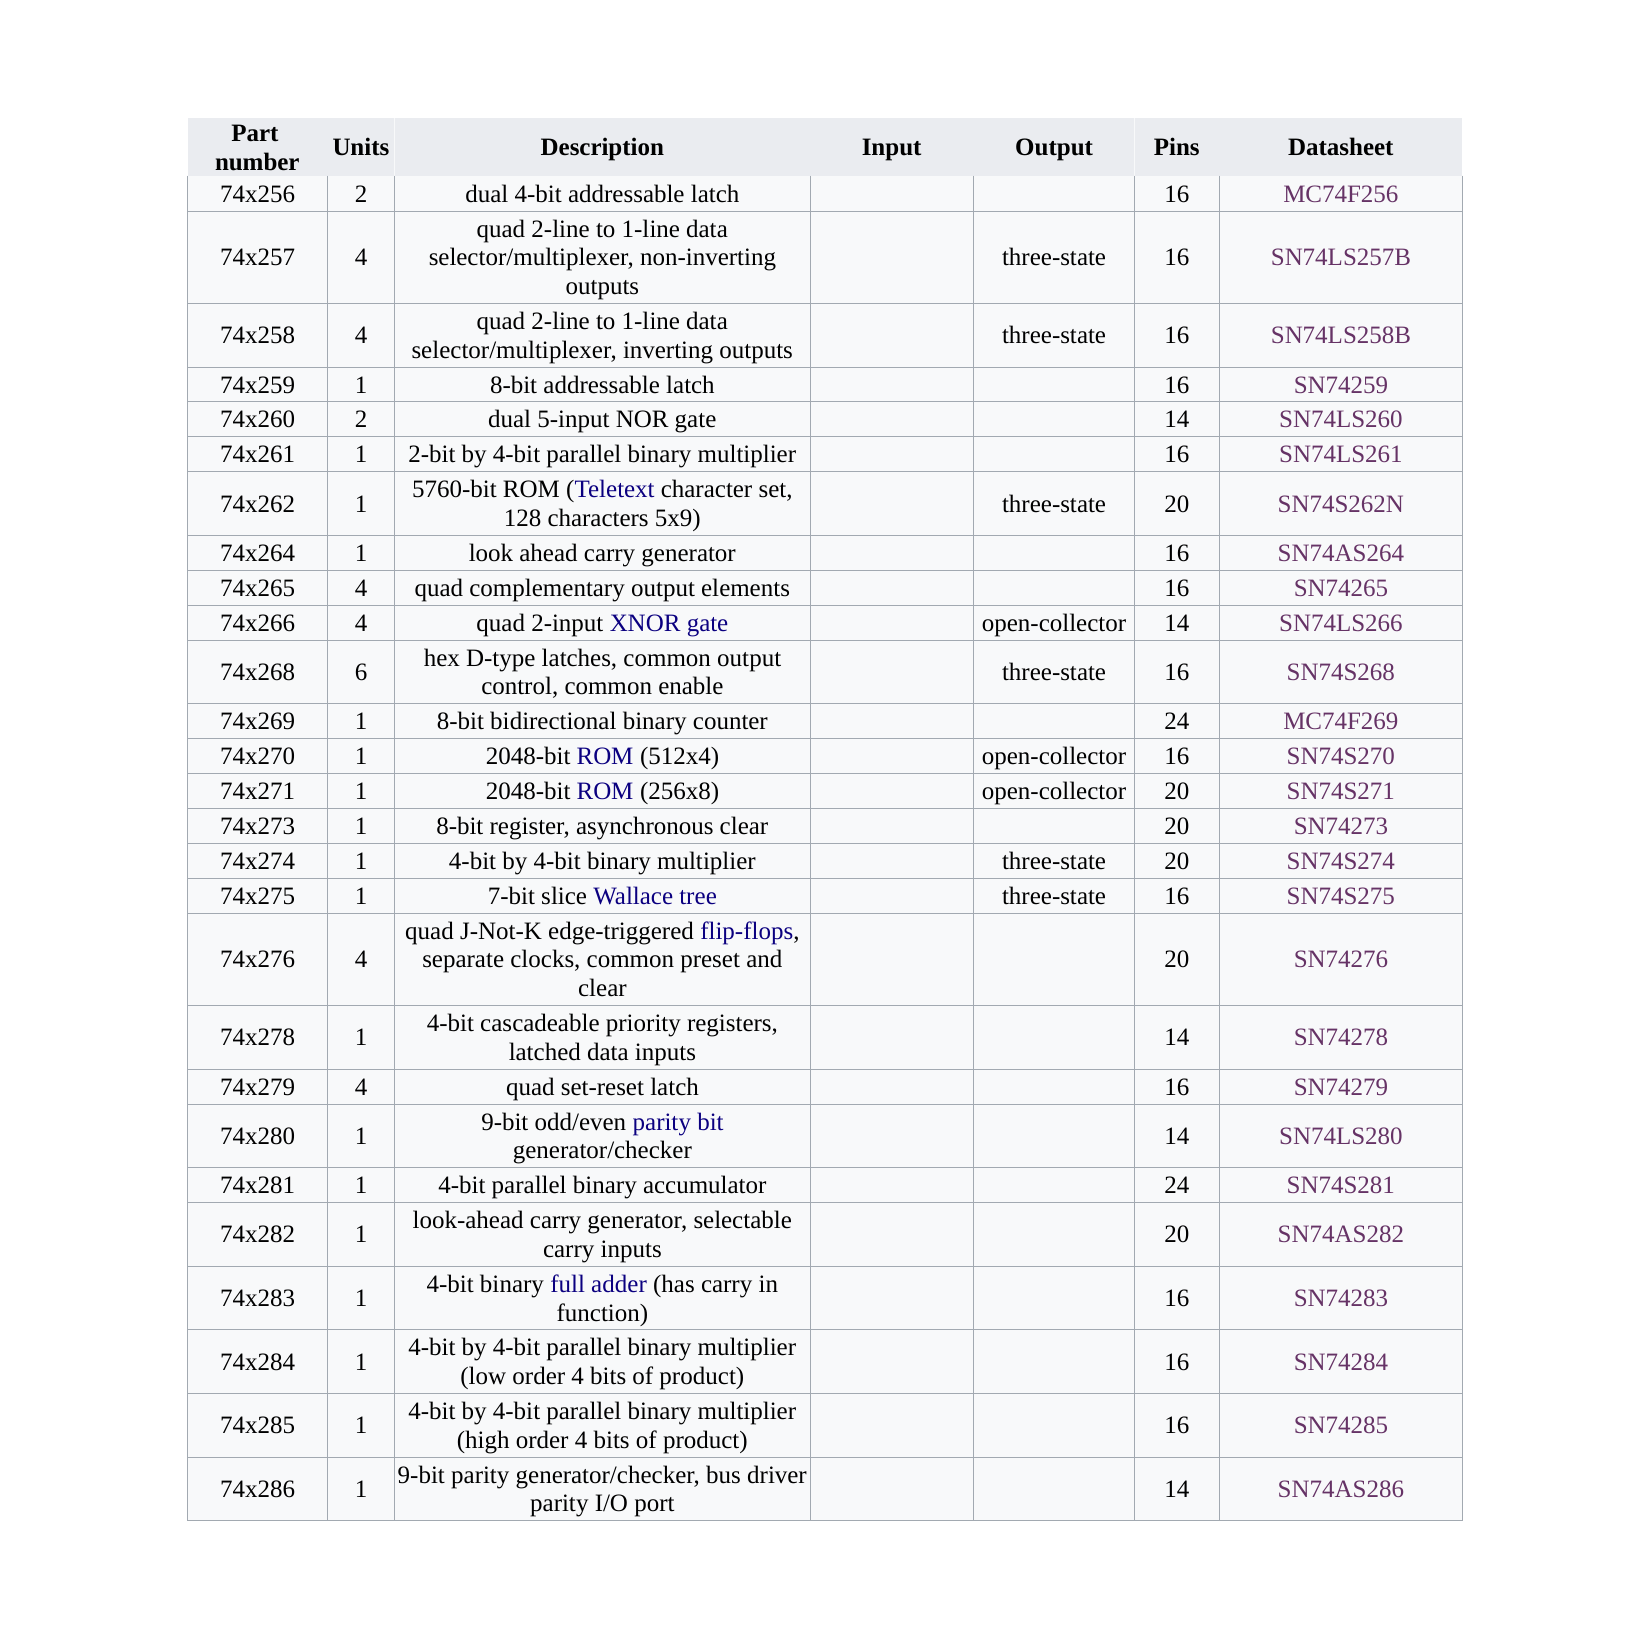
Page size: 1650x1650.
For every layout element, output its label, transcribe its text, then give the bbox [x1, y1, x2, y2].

table_cell [811, 402, 973, 436]
table_cell 2 [328, 176, 394, 211]
table_cell 1 [328, 774, 394, 808]
table_cell SN74278 [1220, 1006, 1462, 1069]
table_cell 74x261 [188, 437, 327, 471]
table_cell three-state [974, 304, 1134, 367]
table_cell 20 [1135, 914, 1219, 1005]
table_cell [974, 1394, 1134, 1457]
table_cell SN74S271 [1220, 774, 1462, 808]
table_cell SN74AS286 [1220, 1458, 1462, 1520]
table_cell SN74265 [1220, 571, 1462, 605]
table_cell 1 [328, 1394, 394, 1457]
table_cell 1 [328, 1330, 394, 1393]
table_cell 16 [1135, 879, 1219, 913]
table_cell SN74S268 [1220, 641, 1462, 703]
table_cell 74x279 [188, 1070, 327, 1103]
table_cell 16 [1135, 571, 1219, 605]
table_cell SN74LS261 [1220, 437, 1462, 471]
table_cell SN74284 [1220, 1330, 1462, 1393]
table_cell 14 [1135, 402, 1219, 436]
table_cell look ahead carry generator [395, 536, 810, 570]
table_cell 9-bit odd/even parity bit generator/checker [395, 1105, 810, 1167]
table_cell SN74LS260 [1220, 402, 1462, 436]
table_cell 1 [328, 437, 394, 471]
table_cell 4-bit by 4-bit parallel binary multiplier (high order 4 bits of product) [395, 1394, 810, 1457]
table_cell [811, 472, 973, 535]
table_cell 16 [1135, 212, 1219, 303]
table_cell [974, 1330, 1134, 1393]
table_header Part number [188, 118, 327, 176]
table_cell 74x264 [188, 536, 327, 570]
table_cell 8-bit register, asynchronous clear [395, 809, 810, 843]
table_cell 16 [1135, 1394, 1219, 1457]
table_cell three-state [974, 641, 1134, 703]
table_cell 4-bit by 4-bit binary multiplier [395, 844, 810, 878]
table_cell three-state [974, 844, 1134, 878]
table_cell 4 [328, 304, 394, 367]
table_cell 16 [1135, 1267, 1219, 1329]
table_cell hex D-type latches, common output control, common enable [395, 641, 810, 703]
table_cell 1 [328, 844, 394, 878]
table_cell [811, 844, 973, 878]
table_cell 74x283 [188, 1267, 327, 1329]
table_header Output [973, 118, 1134, 176]
table_cell 74x281 [188, 1168, 327, 1202]
table_cell [974, 809, 1134, 843]
table_cell quad 2-line to 1-line data selector/multiplexer, inverting outputs [395, 304, 810, 367]
table_cell [974, 1105, 1134, 1167]
table_cell [811, 1267, 973, 1329]
table_cell 1 [328, 1203, 394, 1266]
table_cell [811, 914, 973, 1005]
table_header Datasheet [1219, 118, 1462, 176]
table_cell [811, 1168, 973, 1202]
table_cell SN74S274 [1220, 844, 1462, 878]
table_cell 1 [328, 704, 394, 738]
table_cell 74x260 [188, 402, 327, 436]
table_cell SN74LS266 [1220, 606, 1462, 639]
table_cell SN74S275 [1220, 879, 1462, 913]
table_header Pins [1135, 118, 1219, 176]
table_cell 4-bit by 4-bit parallel binary multiplier (low order 4 bits of product) [395, 1330, 810, 1393]
table_cell 16 [1135, 739, 1219, 773]
table_cell [974, 914, 1134, 1005]
table_cell [811, 809, 973, 843]
table_cell 16 [1135, 1070, 1219, 1103]
table_cell SN74LS257B [1220, 212, 1462, 303]
table_cell [811, 571, 973, 605]
table_cell MC74F256 [1220, 176, 1462, 211]
table_cell 20 [1135, 774, 1219, 808]
table_cell [811, 304, 973, 367]
table_cell [811, 176, 973, 211]
table_cell SN74283 [1220, 1267, 1462, 1329]
table_cell SN74LS258B [1220, 304, 1462, 367]
table_cell 8-bit bidirectional binary counter [395, 704, 810, 738]
table_cell [974, 571, 1134, 605]
table_cell [811, 879, 973, 913]
table_cell 20 [1135, 1203, 1219, 1266]
table_cell [974, 437, 1134, 471]
table_cell dual 5-input NOR gate [395, 402, 810, 436]
table_cell 74x270 [188, 739, 327, 773]
table_cell quad 2-input XNOR gate [395, 606, 810, 639]
table_cell 74x269 [188, 704, 327, 738]
table_cell [811, 774, 973, 808]
table_cell [811, 1330, 973, 1393]
table_cell 74x285 [188, 1394, 327, 1457]
table_cell look-ahead carry generator, selectable carry inputs [395, 1203, 810, 1266]
table_cell quad set-reset latch [395, 1070, 810, 1103]
table_cell [974, 1458, 1134, 1520]
table_cell 1 [328, 1267, 394, 1329]
table_cell 2 [328, 402, 394, 436]
table_cell 16 [1135, 1330, 1219, 1393]
table_cell 4-bit cascadeable priority registers, latched data inputs [395, 1006, 810, 1069]
table_cell [811, 1105, 973, 1167]
table_cell 74x265 [188, 571, 327, 605]
table_cell 74x274 [188, 844, 327, 878]
table_cell three-state [974, 212, 1134, 303]
table_cell SN74S281 [1220, 1168, 1462, 1202]
table_cell [811, 1203, 973, 1266]
table_cell 16 [1135, 368, 1219, 401]
table_cell 1 [328, 1105, 394, 1167]
table_header Units [327, 118, 394, 176]
table_cell 74x259 [188, 368, 327, 401]
table_cell 24 [1135, 1168, 1219, 1202]
table_cell quad complementary output elements [395, 571, 810, 605]
table_cell 74x273 [188, 809, 327, 843]
table_cell SN74AS282 [1220, 1203, 1462, 1266]
table_cell 74x284 [188, 1330, 327, 1393]
table_cell 4-bit parallel binary accumulator [395, 1168, 810, 1202]
table_cell [974, 536, 1134, 570]
table_cell 1 [328, 1168, 394, 1202]
table_cell 14 [1135, 606, 1219, 639]
table_cell 4 [328, 212, 394, 303]
table_header Input [810, 118, 973, 176]
table_cell 2048-bit ROM (512x4) [395, 739, 810, 773]
table_cell SN74AS264 [1220, 536, 1462, 570]
table_cell [811, 1006, 973, 1069]
table_cell [811, 212, 973, 303]
table_cell 1 [328, 879, 394, 913]
table_cell [811, 368, 973, 401]
table_cell 4-bit binary full adder (has carry in function) [395, 1267, 810, 1329]
table_cell 20 [1135, 472, 1219, 535]
table_cell open-collector [974, 739, 1134, 773]
table_cell 1 [328, 1006, 394, 1069]
table_cell SN74259 [1220, 368, 1462, 401]
table_cell SN74LS280 [1220, 1105, 1462, 1167]
table_cell [811, 437, 973, 471]
table_cell 74x257 [188, 212, 327, 303]
table_cell dual 4-bit addressable latch [395, 176, 810, 211]
table_cell 74x256 [188, 176, 327, 211]
table_cell SN74273 [1220, 809, 1462, 843]
table_cell [974, 1203, 1134, 1266]
table_cell 24 [1135, 704, 1219, 738]
table_cell 74x280 [188, 1105, 327, 1167]
table_cell SN74279 [1220, 1070, 1462, 1103]
table_cell [974, 1070, 1134, 1103]
table_cell [974, 1168, 1134, 1202]
table_cell [974, 402, 1134, 436]
table_cell SN74S270 [1220, 739, 1462, 773]
table_cell [811, 536, 973, 570]
table_cell three-state [974, 472, 1134, 535]
table_cell 5760-bit ROM (Teletext character set, 128 characters 5x9) [395, 472, 810, 535]
table_cell 8-bit addressable latch [395, 368, 810, 401]
table_cell 2-bit by 4-bit parallel binary multiplier [395, 437, 810, 471]
table_cell 16 [1135, 536, 1219, 570]
table_cell 74x258 [188, 304, 327, 367]
table_cell 16 [1135, 437, 1219, 471]
table_cell [974, 1267, 1134, 1329]
table_cell SN74285 [1220, 1394, 1462, 1457]
table_cell [974, 368, 1134, 401]
table_cell quad 2-line to 1-line data selector/multiplexer, non-inverting outputs [395, 212, 810, 303]
table_cell 14 [1135, 1105, 1219, 1167]
table_cell 14 [1135, 1458, 1219, 1520]
table_cell 1 [328, 536, 394, 570]
table_cell [811, 606, 973, 639]
table_cell SN74S262N [1220, 472, 1462, 535]
table_cell 74x286 [188, 1458, 327, 1520]
table_cell [811, 1394, 973, 1457]
table_cell 74x278 [188, 1006, 327, 1069]
table_cell SN74276 [1220, 914, 1462, 1005]
table_cell 1 [328, 1458, 394, 1520]
table_cell [811, 1070, 973, 1103]
table_cell 6 [328, 641, 394, 703]
table_cell 1 [328, 368, 394, 401]
table_cell open-collector [974, 774, 1134, 808]
table_cell [974, 176, 1134, 211]
table_cell 74x262 [188, 472, 327, 535]
table_cell 74x268 [188, 641, 327, 703]
table_cell [811, 1458, 973, 1520]
table_cell [974, 1006, 1134, 1069]
table_cell 4 [328, 914, 394, 1005]
table_cell 4 [328, 1070, 394, 1103]
table_cell three-state [974, 879, 1134, 913]
table_cell 74x271 [188, 774, 327, 808]
table_cell 74x276 [188, 914, 327, 1005]
table_header Description [395, 118, 810, 176]
table_cell 74x282 [188, 1203, 327, 1266]
table_cell 16 [1135, 176, 1219, 211]
table_cell 1 [328, 809, 394, 843]
table_cell 4 [328, 606, 394, 639]
table_cell 1 [328, 739, 394, 773]
table_cell [811, 739, 973, 773]
table_cell 1 [328, 472, 394, 535]
table_cell 16 [1135, 304, 1219, 367]
table_cell 7-bit slice Wallace tree [395, 879, 810, 913]
table_cell 20 [1135, 844, 1219, 878]
table_cell 4 [328, 571, 394, 605]
table_cell [811, 641, 973, 703]
table_cell 74x275 [188, 879, 327, 913]
table_cell open-collector [974, 606, 1134, 639]
table_cell 9-bit parity generator/checker, bus driver parity I/O port [395, 1458, 810, 1520]
table_cell 74x266 [188, 606, 327, 639]
table_cell 14 [1135, 1006, 1219, 1069]
table_cell 20 [1135, 809, 1219, 843]
table_cell [811, 704, 973, 738]
table_cell 2048-bit ROM (256x8) [395, 774, 810, 808]
table_cell 16 [1135, 641, 1219, 703]
table_cell quad J-Not-K edge-triggered flip-flops, separate clocks, common preset and clear [395, 914, 810, 1005]
table_cell MC74F269 [1220, 704, 1462, 738]
table_cell [974, 704, 1134, 738]
